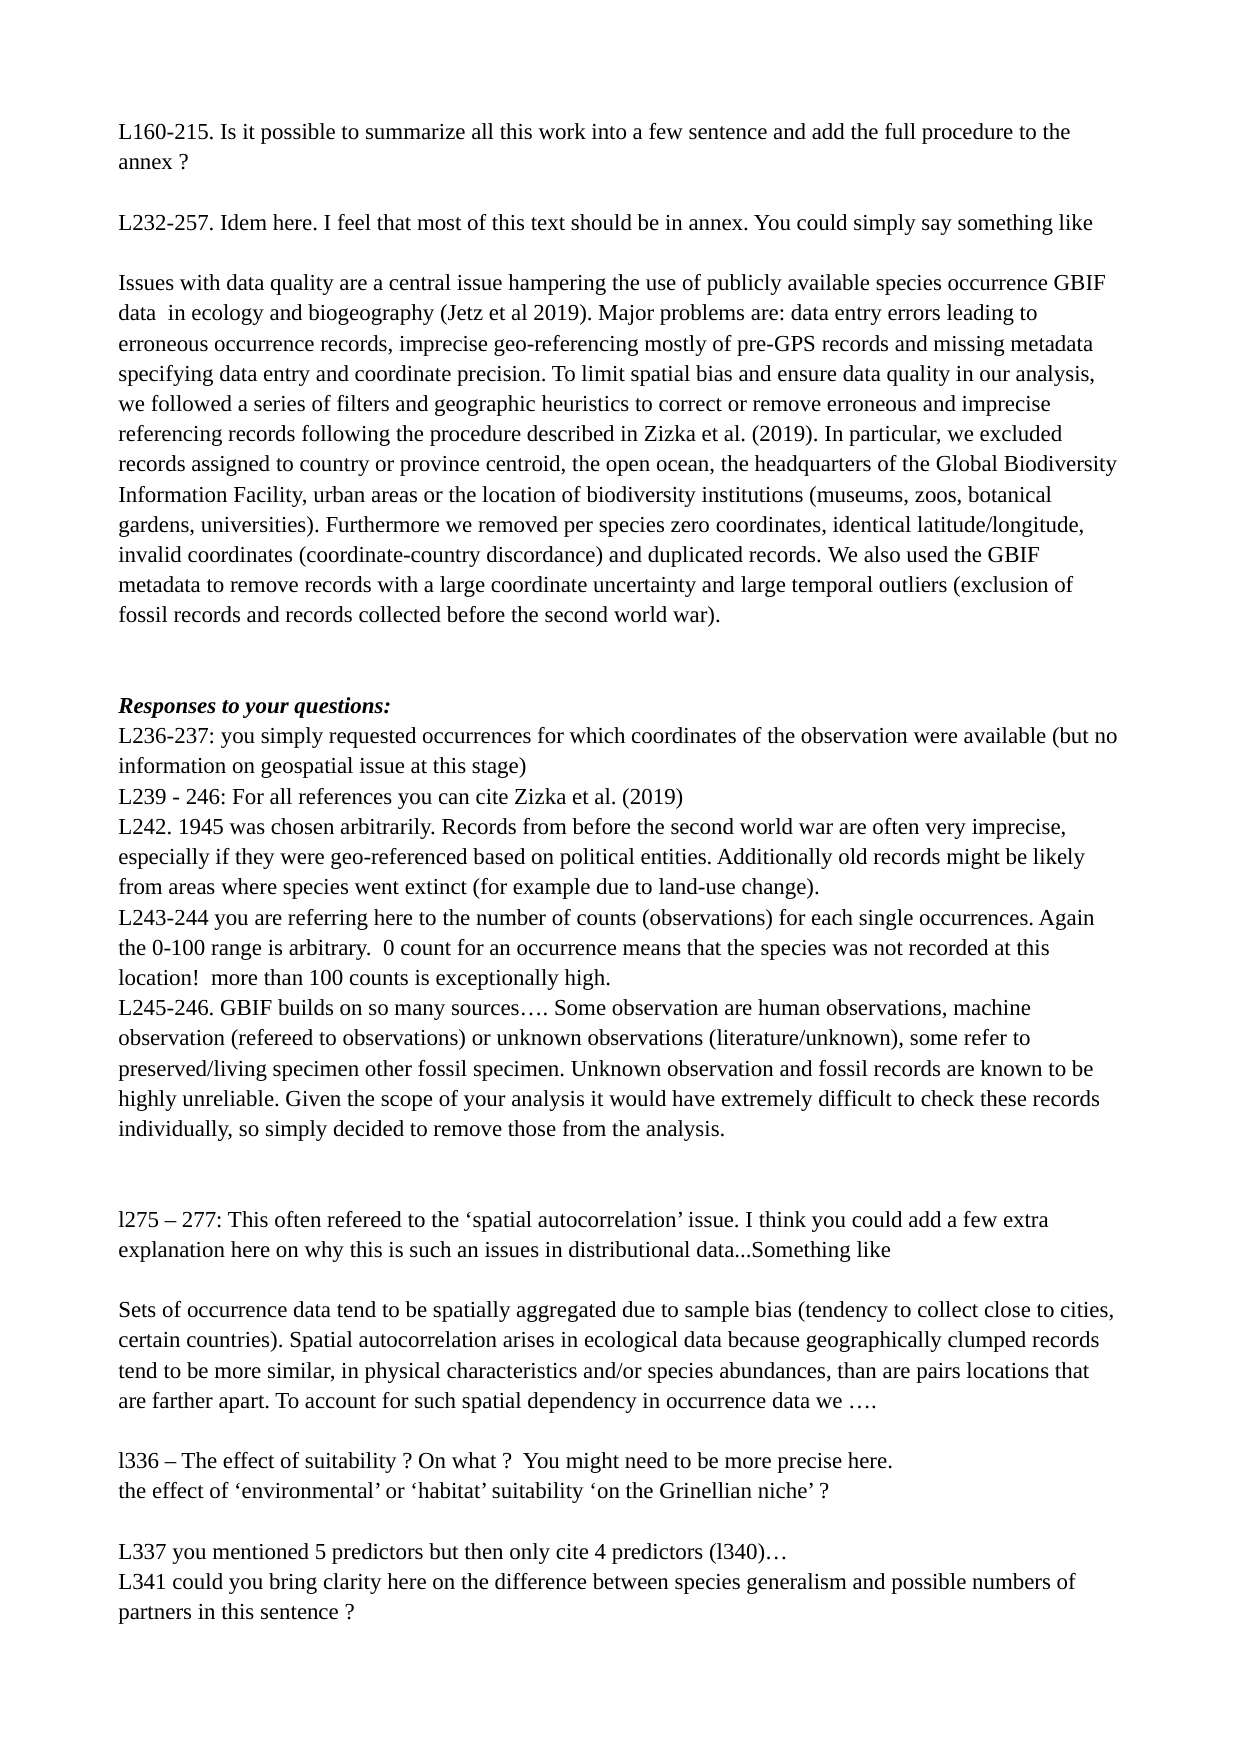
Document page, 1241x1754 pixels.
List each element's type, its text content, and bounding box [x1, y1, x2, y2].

text Sets of occurrence data tend to be spatially aggregated due to sample bias (tendency to collect close to cities, certain countries). Spatial autocorrelation arises in ecological data because geographically clumped records tend to be more similar, in physical characteristics and/or species abundances, than are pairs locations that are farther apart. To account for such spatial dependency in occurrence data we …. [118, 1296, 1122, 1413]
text the effect of ‘environmental’ or ‘habitat’ suitability ‘on the Grinellian niche’ ? [118, 1477, 1122, 1504]
text l275 – 277: This often refereed to the ‘spatial autocorrelation’ issue. I think you could add a few extra explanation here on why this is such an issues in distributional data...Something like [118, 1206, 1122, 1262]
text L245-246. GBIF builds on so many sources…. Some observation are human observations, machine observation (refereed to observations) or unknown observations (literature/unknown), some refer to preserved/living specimen other fossil specimen. Unknown observation and fossil records are known to be highly unreliable. Given the scope of your analysis it would have extremely difficult to check these records individually, so simply decided to remove those from the analysis. [118, 994, 1122, 1141]
text L243-244 you are referring here to the number of counts (observations) for each single occurrences. Again the 0-100 range is arbitrary. 0 count for an occurrence means that the species was not recorded at this location! more than 100 counts is exceptionally high. [118, 903, 1122, 990]
text Issues with data quality are a central issue hampering the use of publicly available species occurrence GBIF data in ecology and biogeography (Jetz et al 2019). Major problems are: data entry errors leading to erroneous occurrence records, imprecise geo-referencing mostly of pre-GPS records and missing metadata specifying data entry and coordinate precision. To limit spatial bias and ensure data quality in our analysis, we followed a series of filters and geographic heuristics to correct or remove erroneous and imprecise referencing records following the procedure described in Zizka et al. (2019). In particular, we excluded records assigned to country or province centroid, the open ocean, the headquarters of the Global Biodiversity Information Facility, urban areas or the location of biodiversity institutions (museums, zoos, botanical gardens, universities). Furthermore we removed per species zero coordinates, identical latitude/longitude, invalid coordinates (coordinate-country discordance) and duplicated records. We also used the GBIF metadata to remove records with a large coordinate uncertainty and large temporal outliers (exclusion of fossil records and records collected before the second world war). [118, 269, 1122, 628]
text L239 - 246: For all references you can cite Zizka et al. (2019) [118, 783, 1122, 809]
text L337 you mentioned 5 predictors but then only cite 4 predictors (l340)… [118, 1538, 1122, 1564]
text L242. 1945 was chosen arbitrarily. Records from before the second world war are often very imprecise, especially if they were geo-referenced based on political entities. Additionally old records might be likely from areas where species went extinct (for example due to land-use change). [118, 813, 1122, 900]
text l336 – The effect of suitability ? On what ? You might need to be more precise here. [118, 1447, 1122, 1474]
text L232-257. Idem here. I feel that most of this text should be in annex. You could simply say something like [118, 209, 1122, 235]
text L160-215. Is it possible to summarize all this work into a few sentence and add the full procedure to the annex ? [118, 118, 1122, 175]
text L236-237: you simply requested occurrences for which coordinates of the observation were available (but no information on geospatial issue at this stage) [118, 722, 1122, 779]
text Responses to your questions: [118, 692, 1122, 718]
text L341 could you bring clarity here on the difference between species generalism and possible numbers of partners in this sentence ? [118, 1568, 1122, 1625]
